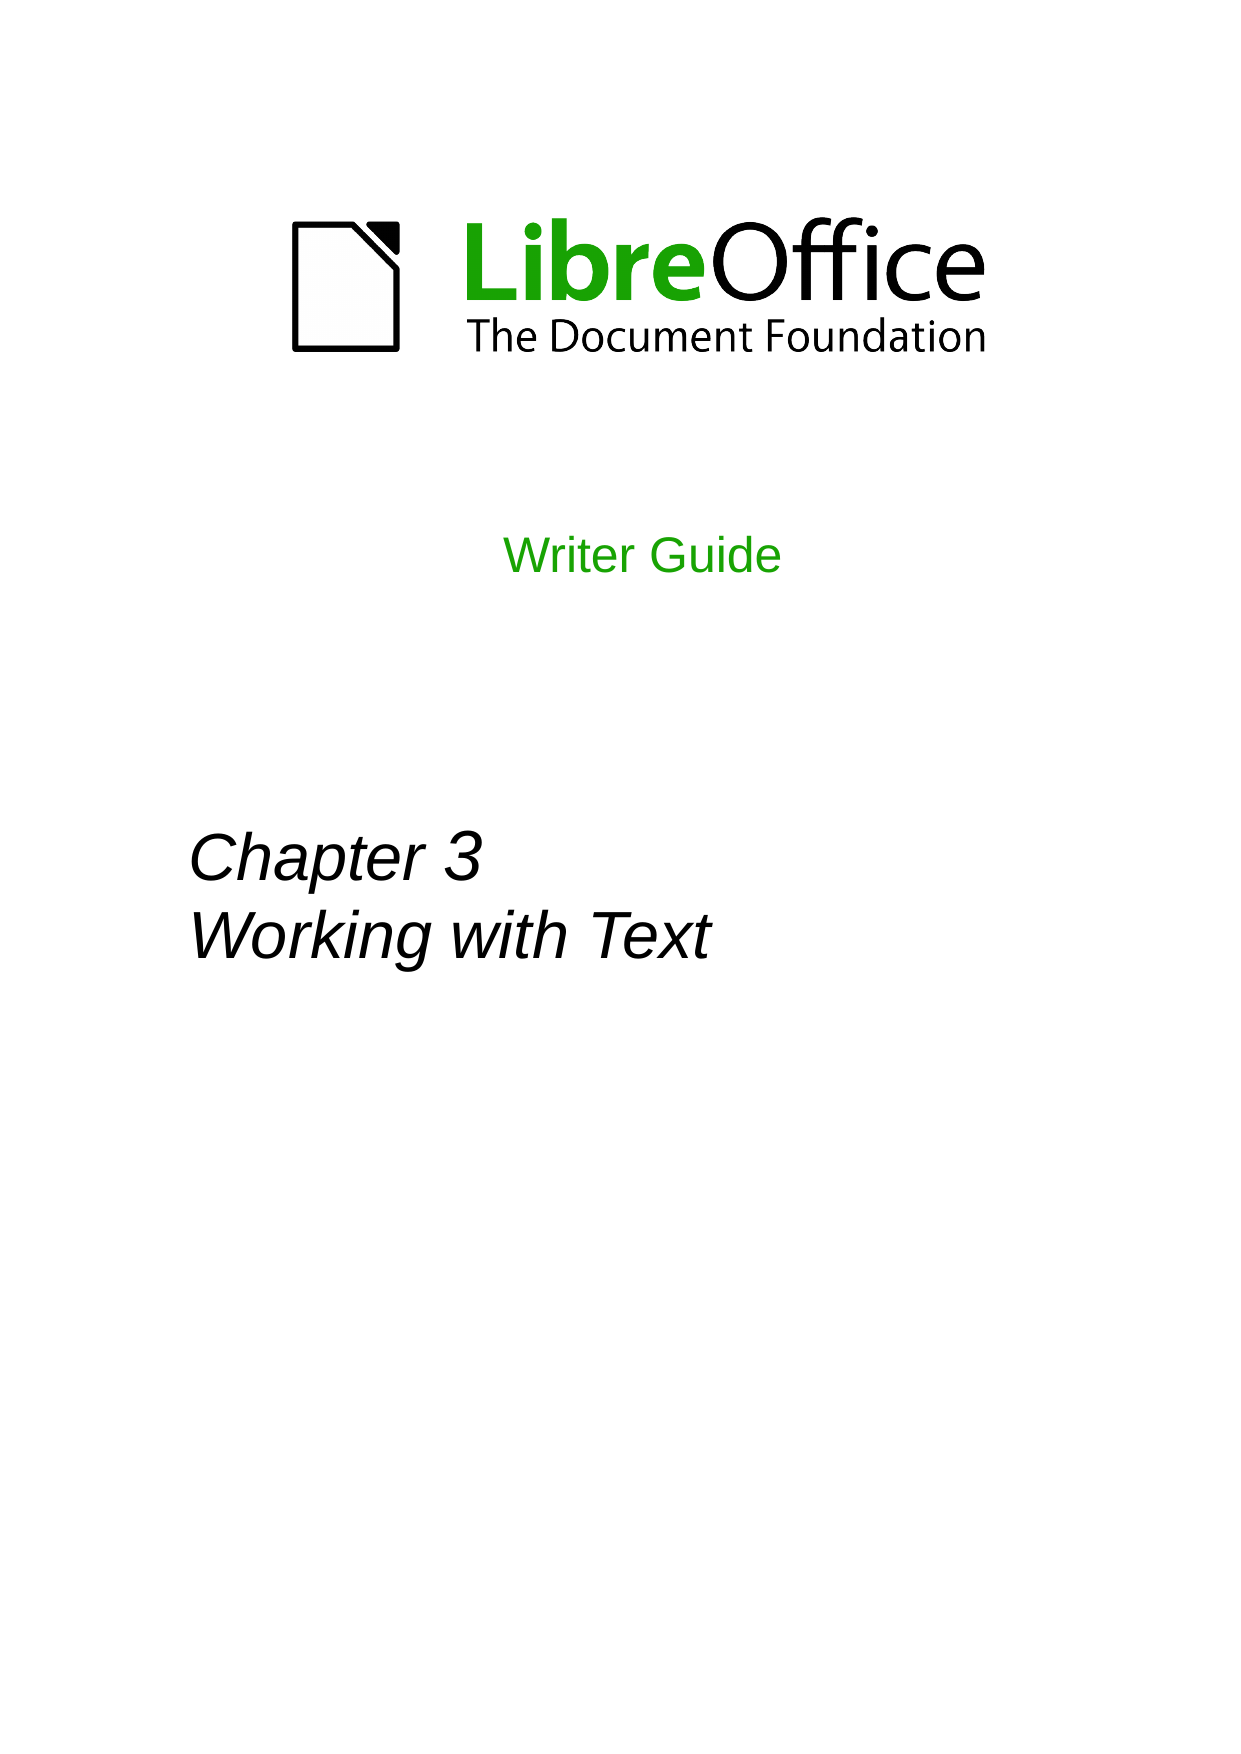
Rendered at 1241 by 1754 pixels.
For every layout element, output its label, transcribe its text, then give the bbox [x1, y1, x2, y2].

text Writer Guide [188, 526, 1098, 583]
picture [250, 186, 1035, 387]
subtitle Chapter 3 Working with Text [188, 814, 1098, 972]
